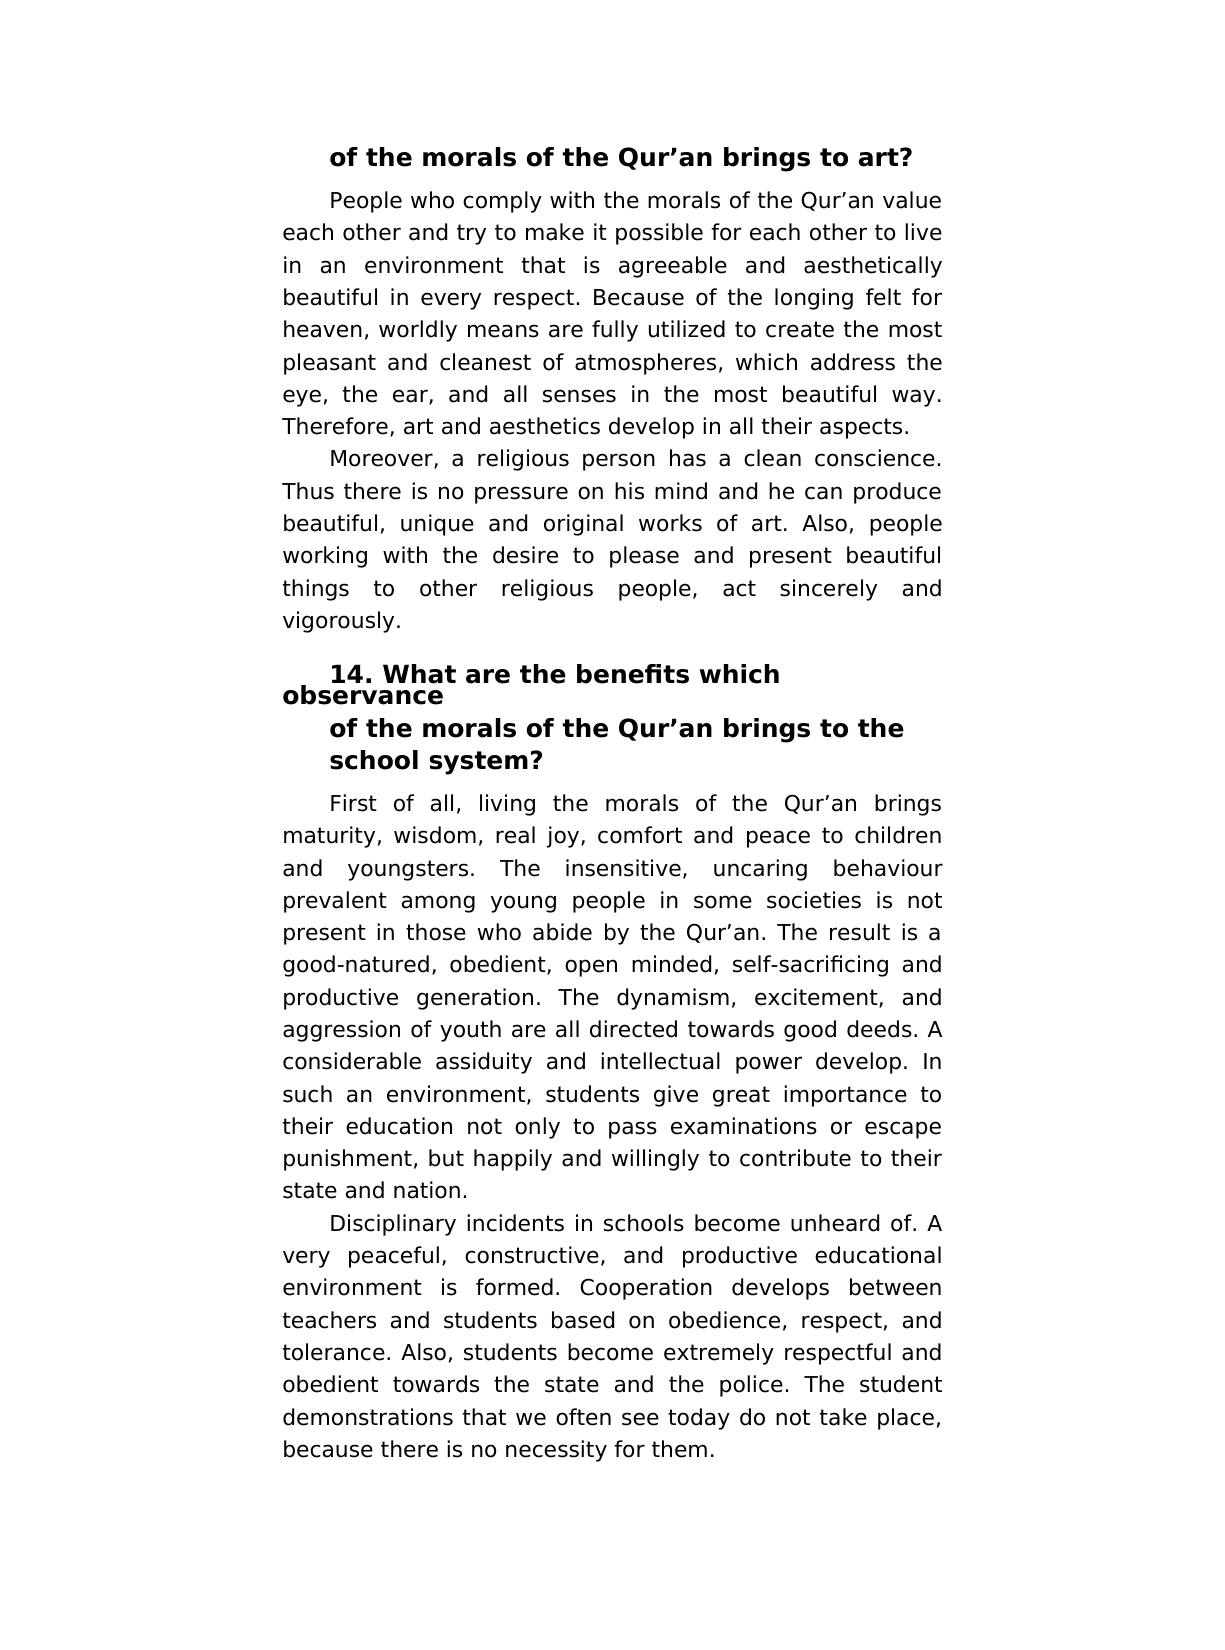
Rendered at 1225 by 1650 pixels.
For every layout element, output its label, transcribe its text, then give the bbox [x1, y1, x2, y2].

text 14. What are the benefits which observance [282, 667, 943, 709]
text of the morals of the Qur’an brings to the [632, 720, 943, 741]
text Moreover, a religious person has a clean conscience. Thus there is no pressure on his mind and he can produce beautiful, unique and original works of art. Also, people working with the desire to please and present beautiful things to other religious people, act sincerely and vigorously. [282, 441, 943, 635]
text Disciplinary incidents in schools become unheard of. A very peaceful, constructive, and productive educational environment is formed. Cooperation develops between teachers and students based on obedience, respect, and tolerance. Also, students become extremely respectful and obedient towards the state and the police. The student demonstrations that we often see today do not take place, because there is no necessity for them. [282, 1205, 943, 1464]
text of the morals of the Qur’an brings to the [282, 720, 631, 741]
text People who comply with the morals of the Qur’an value each other and try to make it possible for each other to live in an environment that is agreeable and aesthetically beautiful in every respect. Because of the longing felt for heaven, worldly means are fully utilized to create the most pleasant and cleanest of atmospheres, which address the eye, the ear, and all senses in the most beautiful way. Therefore, art and aesthetics develop in all their aspects. [282, 183, 943, 441]
text First of all, living the morals of the Qur’an brings maturity, wisdom, real joy, comfort and peace to children and youngsters. The insensitive, uncaring behaviour prevalent among young people in some societies is not present in those who abide by the Qur’an. The result is a good-natured, obedient, open minded, self-sacrificing and productive generation. The dynamism, excitement, and aggression of youth are all directed towards good deeds. A considerable assiduity and intellectual power develop. In such an environment, students give great importance to their education not only to pass examinations or escape punishment, but happily and willingly to contribute to their state and nation. [282, 786, 943, 1205]
text of the morals of the Qur’an brings to art? [282, 150, 943, 171]
text school system? [282, 753, 943, 774]
